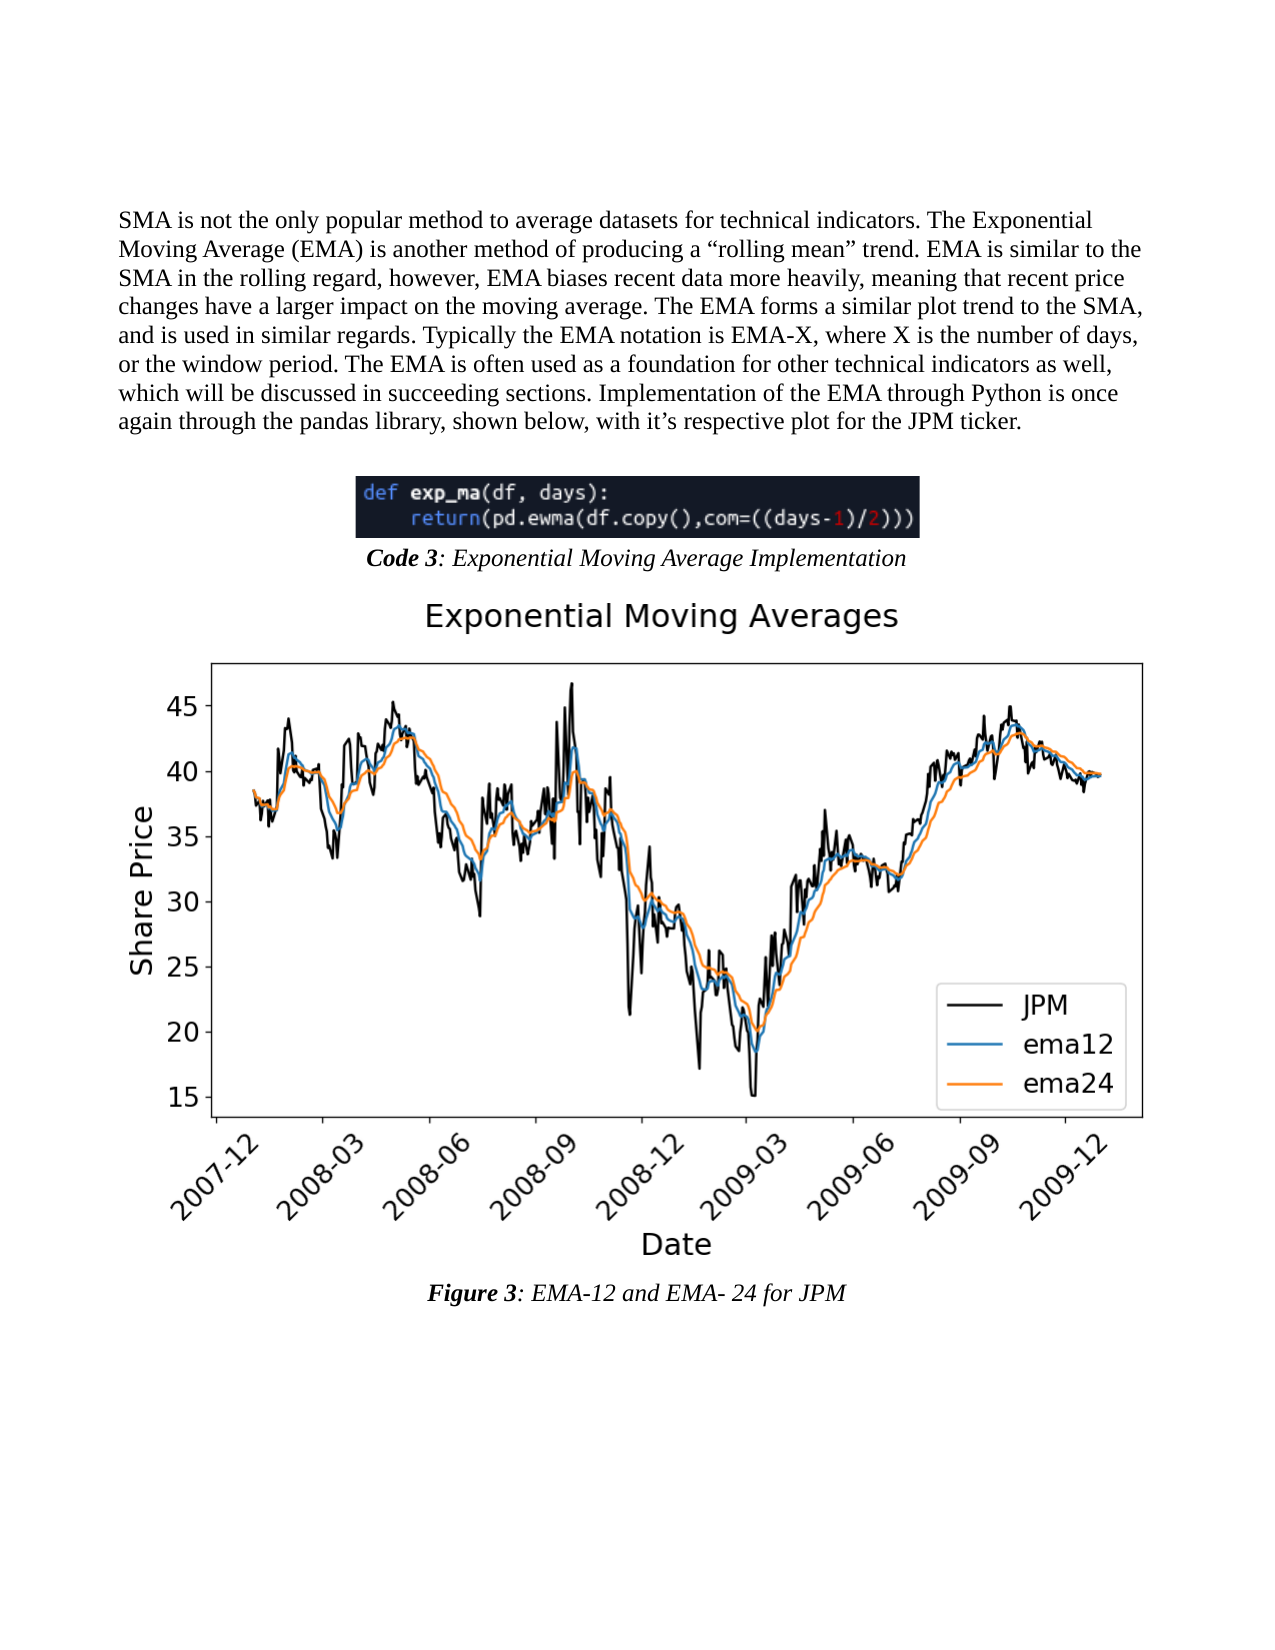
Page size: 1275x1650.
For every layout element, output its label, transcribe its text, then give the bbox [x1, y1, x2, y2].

text SMA is not the only popular method to average datasets for technical indicators. The Exponential Moving Average (EMA) is another method of producing a “rolling mean” trend. EMA is similar to the SMA in the rolling regard, however, EMA biases recent data more heavily, meaning that recent price changes have a larger impact on the moving average. The EMA forms a similar plot trend to the SMA, and is used in similar regards. Typically the EMA notation is EMA-X, where X is the number of days, or the window period. The EMA is often used as a foundation for other technical indicators as well, which will be discussed in succeeding sections. Implementation of the EMA through Python is once again through the pandas library, shown below, with it’s respective plot for the JPM ticker. [118, 205, 1157, 435]
text Figure 3: EMA-12 and EMA- 24 for JPM [118, 1273, 1157, 1307]
picture [355, 476, 920, 538]
text Code 3: Exponential Moving Average Implementation [356, 538, 919, 571]
picture [118, 591, 1157, 1273]
